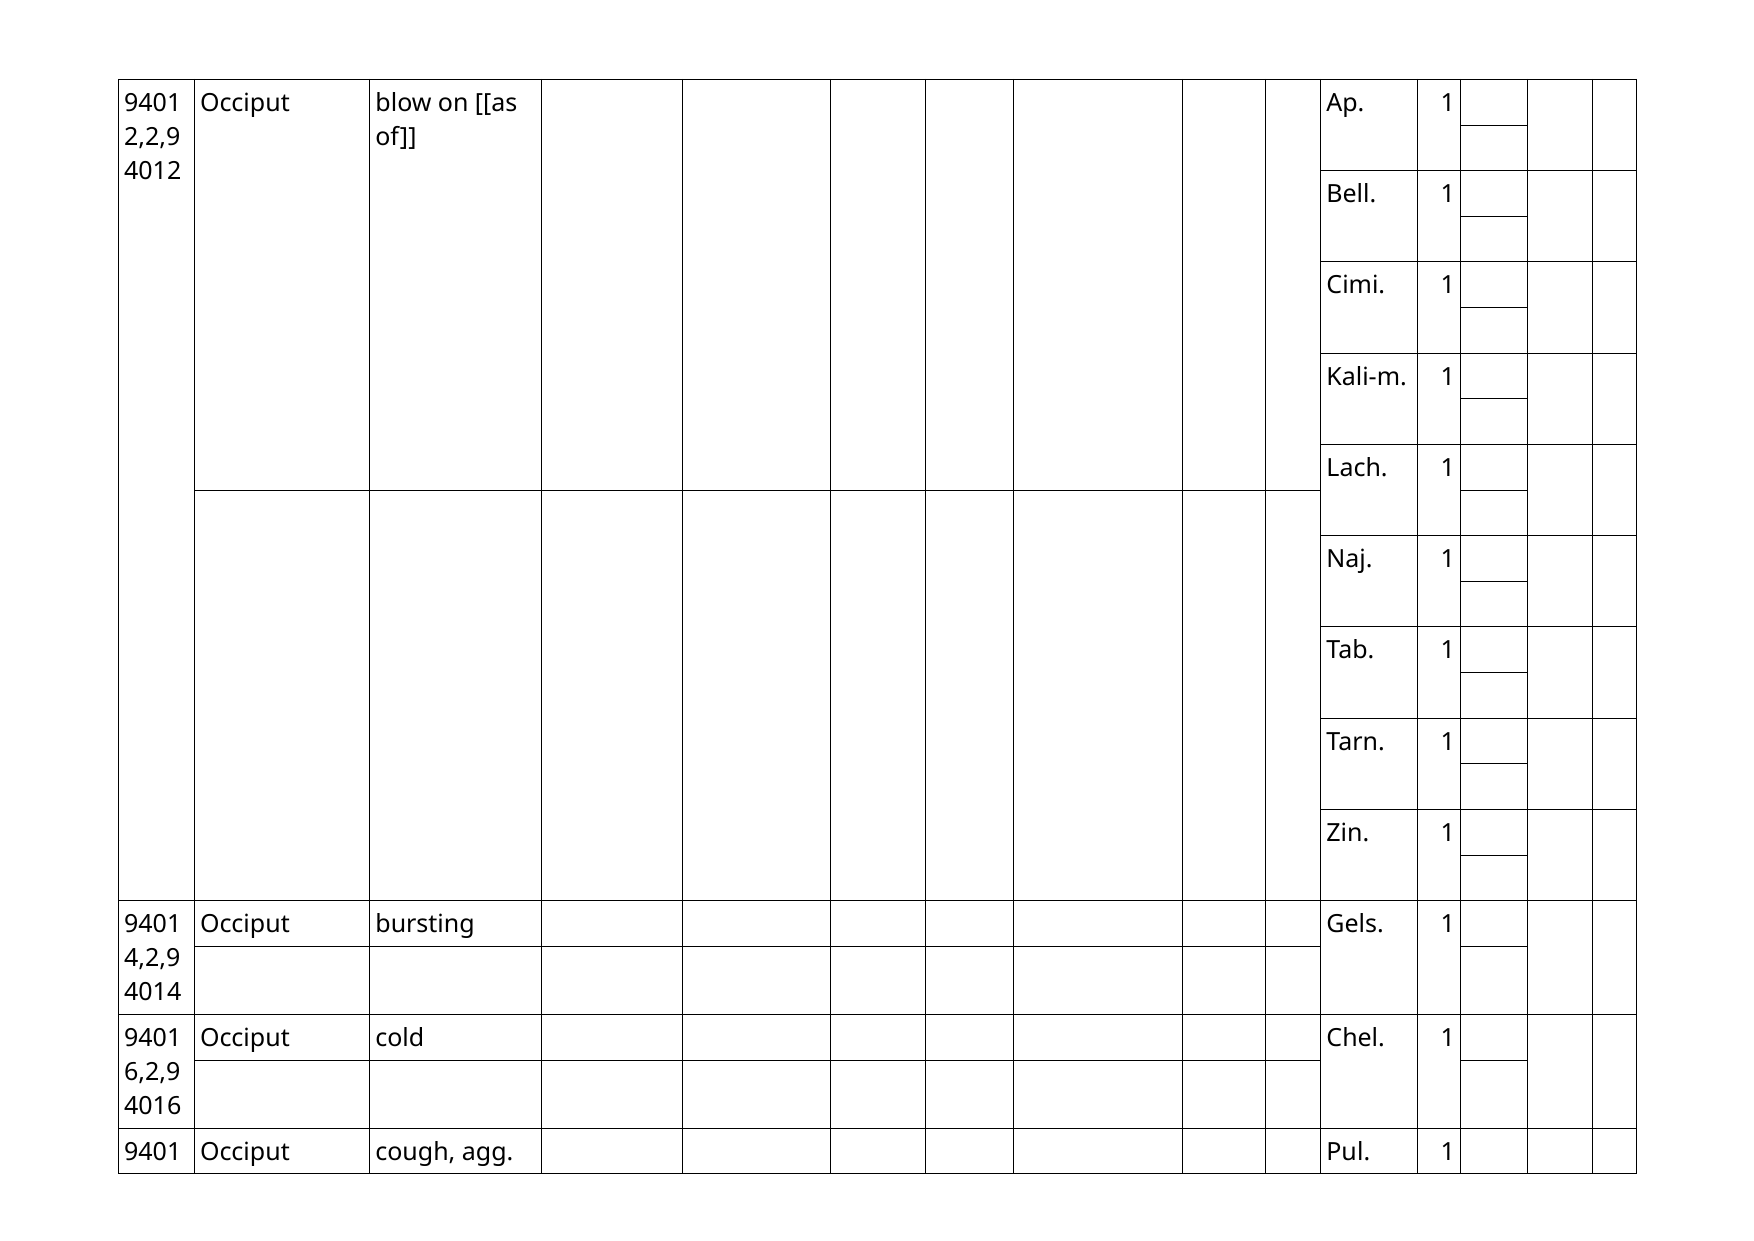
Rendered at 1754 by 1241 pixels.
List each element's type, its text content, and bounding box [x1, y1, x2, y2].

table_cell Gels. [1321, 901, 1417, 1014]
table_cell Naj. [1321, 536, 1417, 626]
table_cell [1461, 810, 1527, 854]
table_cell bursting [370, 901, 541, 946]
table_cell Lach. [1321, 445, 1417, 535]
table_cell [1461, 536, 1527, 581]
table_cell [1183, 947, 1265, 1014]
table_cell [1461, 445, 1527, 489]
table_cell [1266, 901, 1320, 946]
table_cell [1528, 354, 1592, 444]
table_cell [831, 491, 925, 900]
table_cell Occiput [195, 1015, 369, 1059]
table_cell [683, 1129, 830, 1173]
table_cell [683, 1061, 830, 1128]
table_cell [683, 491, 830, 900]
table_cell [1461, 627, 1527, 672]
table_cell [831, 1129, 925, 1173]
table_cell [1528, 536, 1592, 626]
table_cell Occiput [195, 901, 369, 946]
table_cell [831, 1061, 925, 1128]
table_cell [370, 1061, 541, 1128]
table_cell [1461, 262, 1527, 307]
table_cell [683, 1015, 830, 1059]
table_cell Cimi. [1321, 262, 1417, 353]
table_cell [1014, 1129, 1182, 1173]
table_cell 1 [1418, 171, 1460, 261]
table_cell [1266, 80, 1320, 489]
table_cell 9401 [119, 1129, 194, 1173]
table_cell [1014, 1061, 1182, 1128]
table_cell [195, 491, 369, 900]
table_cell 1 [1418, 627, 1460, 718]
table_cell [1528, 171, 1592, 261]
table_cell [1014, 1015, 1182, 1059]
table_cell [1593, 1015, 1636, 1128]
table_cell [683, 947, 830, 1014]
table_cell cough, agg. [370, 1129, 541, 1173]
table_cell [1183, 80, 1265, 489]
table_cell Tarn. [1321, 719, 1417, 809]
table_cell [1266, 1015, 1320, 1059]
table_cell [1461, 901, 1527, 946]
table_cell [1183, 901, 1265, 946]
table_cell 1 [1418, 354, 1460, 444]
table_cell [926, 1061, 1013, 1128]
table_cell [683, 80, 830, 489]
table_cell [1461, 764, 1527, 809]
table_cell [1461, 673, 1527, 718]
table_cell [1461, 1061, 1527, 1128]
table_cell 1 [1418, 1129, 1460, 1173]
table_cell [1593, 810, 1636, 900]
table_cell [1593, 536, 1636, 626]
table_cell [1461, 856, 1527, 900]
table_cell [1593, 445, 1636, 535]
table_cell [1266, 947, 1320, 1014]
table_cell [1461, 126, 1527, 170]
table_cell [831, 901, 925, 946]
table_cell 1 [1418, 1015, 1460, 1128]
table_cell 94014,2,94014 [119, 901, 194, 1014]
table_cell [1461, 719, 1527, 763]
table_cell 94016,2,94016 [119, 1015, 194, 1128]
table_cell [1461, 399, 1527, 444]
table_cell [1593, 627, 1636, 718]
table_cell [1183, 1129, 1265, 1173]
table_cell [1014, 901, 1182, 946]
table_cell [926, 901, 1013, 946]
table_cell [542, 947, 682, 1014]
table_cell blow on [[as of]] [370, 80, 541, 489]
table_cell [1461, 491, 1527, 535]
table_cell [1528, 719, 1592, 809]
table_cell [926, 491, 1013, 900]
table_cell [1461, 354, 1527, 398]
table_cell [1528, 627, 1592, 718]
table_cell Pul. [1321, 1129, 1417, 1173]
table_cell [831, 80, 925, 489]
table_cell [542, 1129, 682, 1173]
table_cell [1266, 1061, 1320, 1128]
table_cell [1593, 719, 1636, 809]
table_cell [1593, 901, 1636, 1014]
table_cell [1528, 262, 1592, 353]
table_cell [1183, 1015, 1265, 1059]
table_cell [926, 1129, 1013, 1173]
table_cell [1461, 947, 1527, 1014]
table_cell Occiput [195, 80, 369, 489]
table_cell [683, 901, 830, 946]
table_cell 1 [1418, 719, 1460, 809]
table_cell [926, 1015, 1013, 1059]
table_cell 1 [1418, 810, 1460, 900]
table_cell [195, 947, 369, 1014]
table_cell [1593, 80, 1636, 170]
table_cell cold [370, 1015, 541, 1059]
table_cell 1 [1418, 536, 1460, 626]
table_cell [1461, 308, 1527, 353]
table_cell [1014, 947, 1182, 1014]
table_cell [1461, 1129, 1527, 1173]
table_cell [1528, 1015, 1592, 1128]
table_cell [542, 1015, 682, 1059]
table_cell [1266, 491, 1320, 900]
table_cell Zin. [1321, 810, 1417, 900]
table_cell Bell. [1321, 171, 1417, 261]
table_cell [1183, 1061, 1265, 1128]
table_cell [1593, 171, 1636, 261]
table_cell [542, 1061, 682, 1128]
table_cell Occiput [195, 1129, 369, 1173]
table_cell [831, 1015, 925, 1059]
table_cell [542, 80, 682, 489]
table_cell Tab. [1321, 627, 1417, 718]
table_cell Chel. [1321, 1015, 1417, 1128]
table_cell [370, 491, 541, 900]
table_cell [1593, 354, 1636, 444]
table_cell [926, 80, 1013, 489]
table_cell Kali-m. [1321, 354, 1417, 444]
table_cell [195, 1061, 369, 1128]
table_cell 94012,2,94012 [119, 80, 194, 900]
table_cell [1266, 1129, 1320, 1173]
table_cell 1 [1418, 901, 1460, 1014]
table_cell 1 [1418, 445, 1460, 535]
table_cell [831, 947, 925, 1014]
table_cell [1593, 262, 1636, 353]
table_cell [1528, 80, 1592, 170]
table_cell 1 [1418, 262, 1460, 353]
table_cell [1528, 810, 1592, 900]
table_cell [1461, 582, 1527, 626]
table_cell [1014, 80, 1182, 489]
table_cell [1593, 1129, 1636, 1173]
table_cell [1528, 901, 1592, 1014]
table_cell [1183, 491, 1265, 900]
table_cell [1461, 217, 1527, 261]
table_cell [926, 947, 1013, 1014]
table_cell Ap. [1321, 80, 1417, 170]
table_cell [1528, 445, 1592, 535]
table_cell [1461, 80, 1527, 124]
table_cell [370, 947, 541, 1014]
table_cell 1 [1418, 80, 1460, 170]
table_cell [542, 491, 682, 900]
table_cell [1461, 1015, 1527, 1059]
table_cell [1528, 1129, 1592, 1173]
table_cell [1014, 491, 1182, 900]
table_cell [542, 901, 682, 946]
table_cell [1461, 171, 1527, 216]
